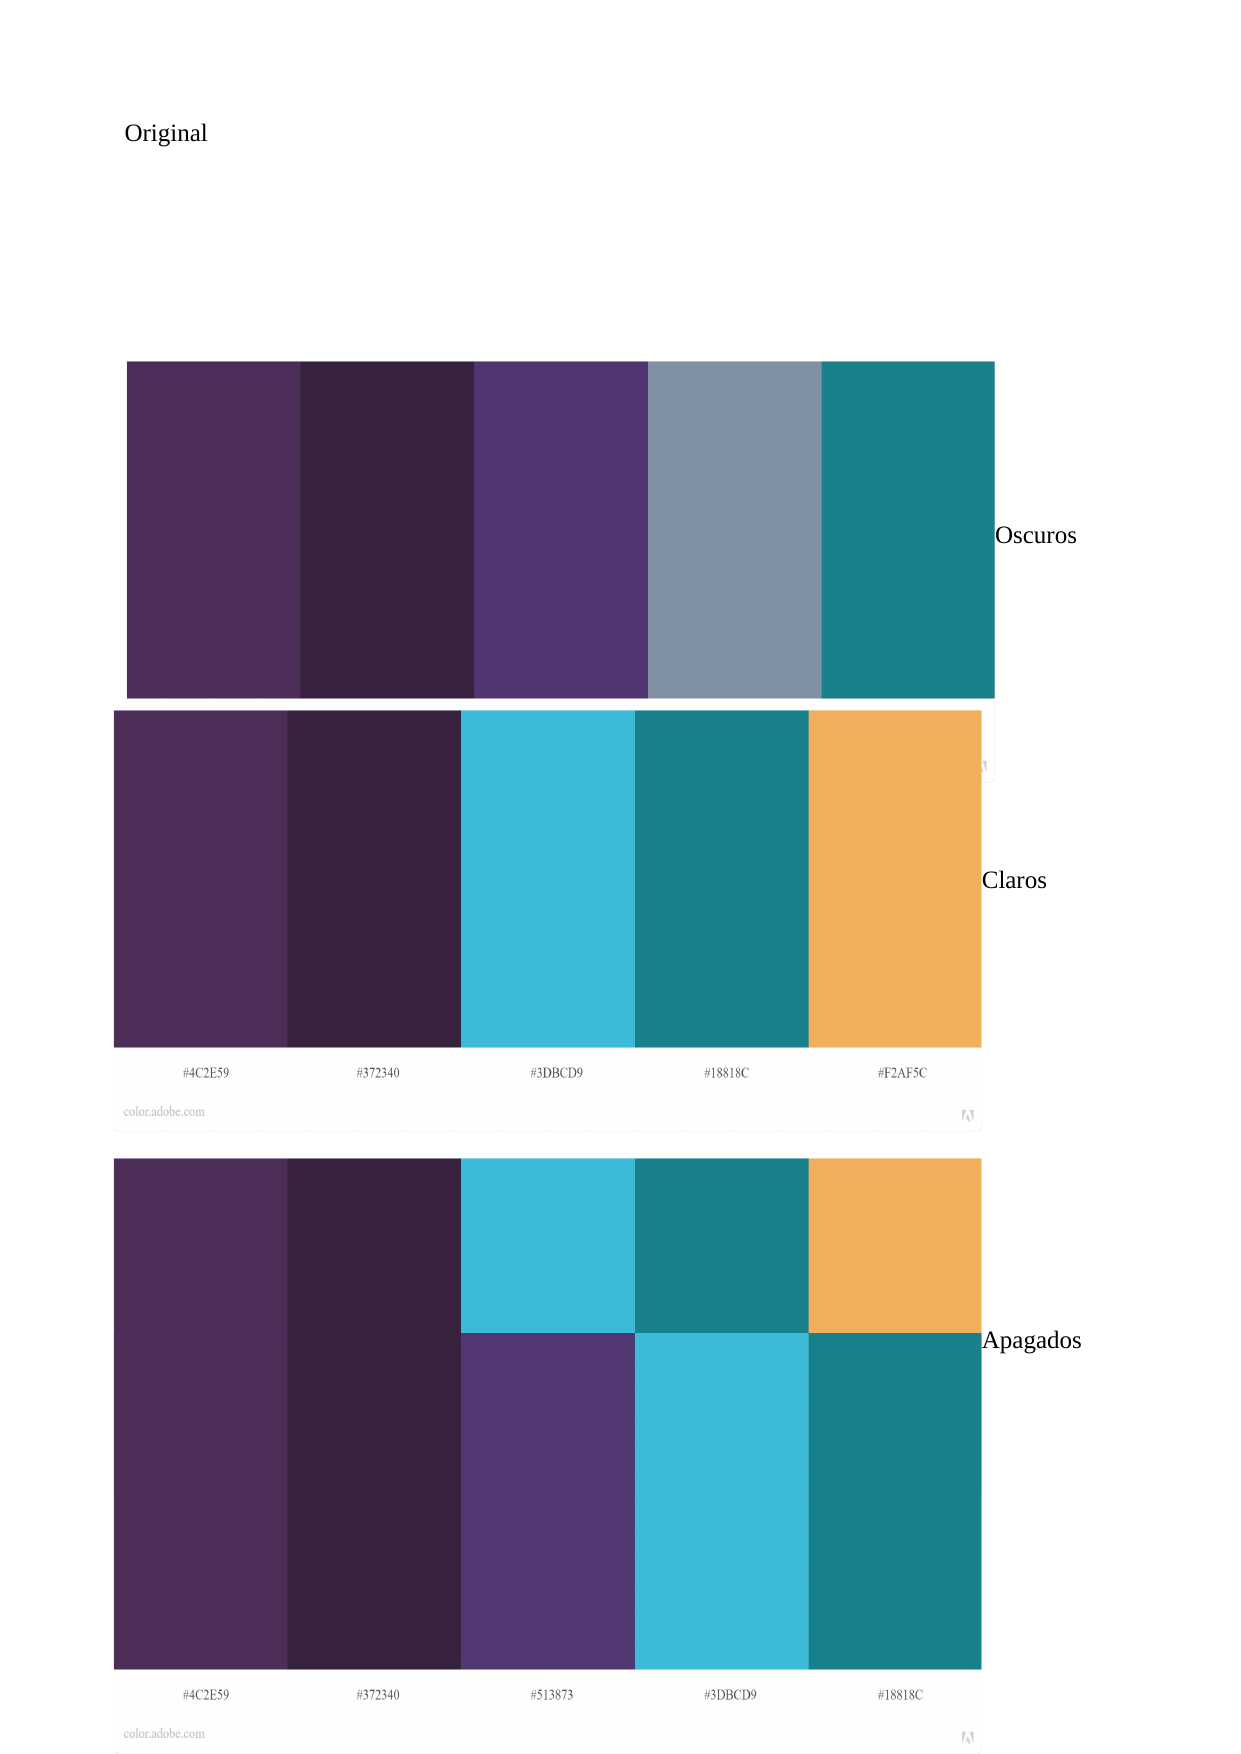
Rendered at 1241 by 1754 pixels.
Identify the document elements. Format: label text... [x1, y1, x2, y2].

picture [113, 1158, 982, 1754]
picture [113, 361, 995, 1132]
text Claros [982, 866, 1122, 894]
text Oscuros [995, 521, 1122, 549]
text Original [118, 118, 1122, 147]
text Apagados [982, 1326, 1122, 1354]
text [118, 521, 126, 549]
